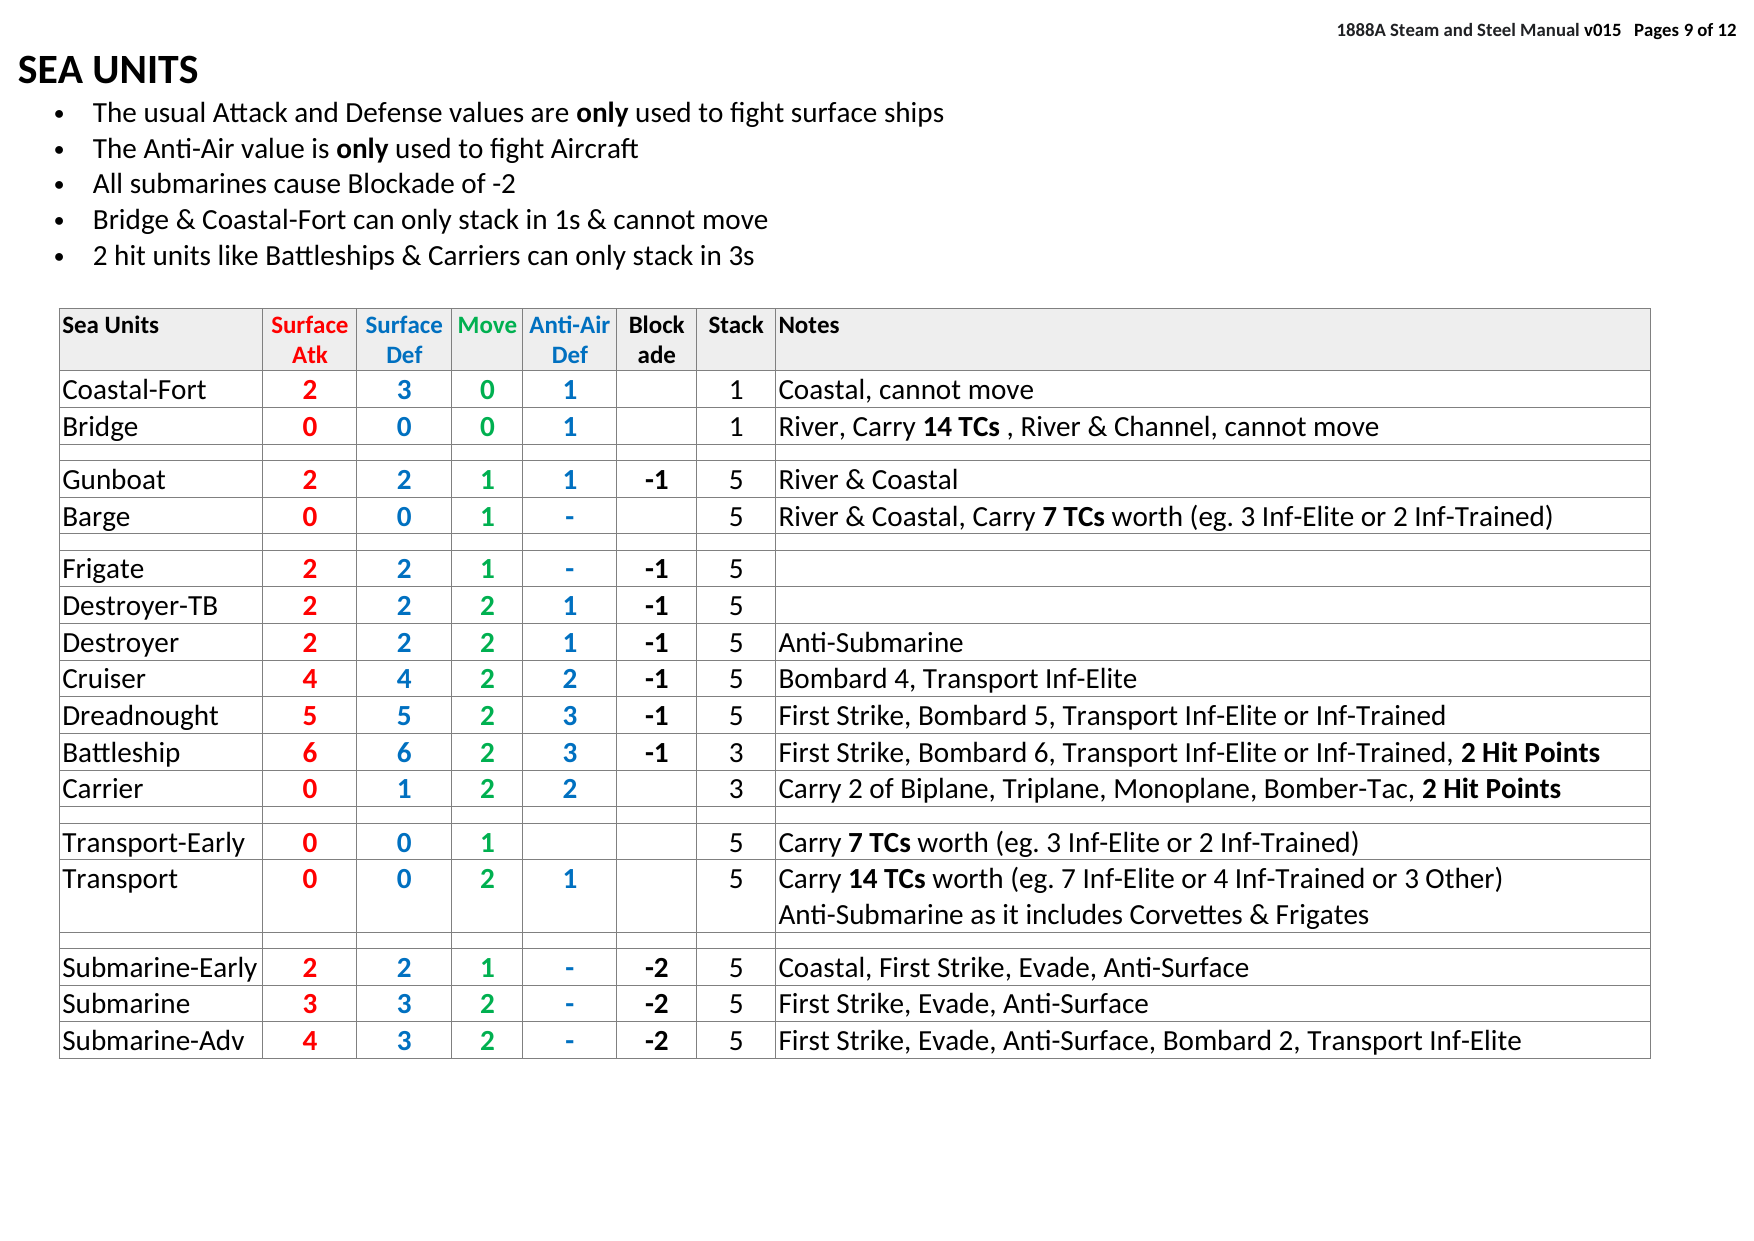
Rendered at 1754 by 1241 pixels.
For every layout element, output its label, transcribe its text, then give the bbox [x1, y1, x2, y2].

table_cell 2 [452, 734, 522, 769]
table_cell 0 [263, 824, 356, 859]
table_cell -1 [617, 697, 696, 733]
table_cell 0 [357, 824, 451, 859]
table_cell [523, 445, 616, 460]
table_cell 0 [452, 408, 522, 443]
list 2 hit units like Battleships & Carriers can only stack in 3s [55, 237, 1736, 272]
table_cell -1 [617, 587, 696, 623]
list Bridge & Coastal-Fort can only stack in 1s & cannot move [55, 201, 1736, 237]
table_cell 2 [523, 771, 616, 806]
table_cell -1 [617, 734, 696, 769]
table_cell 5 [697, 661, 775, 696]
table_cell Battleship [60, 734, 262, 769]
table_cell - [523, 498, 616, 533]
table_cell Submarine-Adv [60, 1022, 262, 1058]
list All submarines cause Blockade of -2 [55, 166, 1736, 201]
table_cell [452, 445, 522, 460]
table_cell River & Coastal, Carry 7 TCs worth (eg. 3 Inf-Elite or 2 Inf-Trained) [776, 498, 1650, 533]
table_cell [263, 933, 356, 948]
table_cell Gunboat [60, 461, 262, 497]
table_cell 3 [357, 1022, 451, 1058]
table_header Anti-Air Def [523, 309, 616, 370]
table_cell 2 [452, 986, 522, 1021]
table_cell -1 [617, 661, 696, 696]
table_cell River & Coastal [776, 461, 1650, 497]
table_cell -2 [617, 949, 696, 984]
table_cell 2 [263, 551, 356, 586]
text SEA UNITS [18, 43, 1736, 94]
table_header Notes [776, 309, 1650, 370]
table_cell Anti-Submarine [776, 624, 1650, 659]
table_cell Bombard 4, Transport Inf-Elite [776, 661, 1650, 696]
table_cell [697, 807, 775, 823]
table_cell 5 [697, 461, 775, 497]
table_cell First Strike, Evade, Anti-Surface [776, 986, 1650, 1021]
list The usual Attack and Defense values are only used to fight surface ships [55, 94, 1736, 130]
table_cell - [523, 949, 616, 984]
table_cell Destroyer [60, 624, 262, 659]
table_cell 1 [452, 498, 522, 533]
table_cell 1 [523, 860, 616, 932]
table_cell 5 [697, 860, 775, 932]
table_cell [60, 534, 262, 549]
table_cell 2 [357, 624, 451, 659]
table_header Surface Atk [263, 309, 356, 370]
table_cell 3 [697, 734, 775, 769]
table_cell - [523, 1022, 616, 1058]
table_cell [452, 807, 522, 823]
table_cell 2 [452, 771, 522, 806]
table_cell 2 [357, 949, 451, 984]
table_cell 3 [263, 986, 356, 1021]
table_cell 0 [452, 371, 522, 407]
table_cell [263, 807, 356, 823]
table_cell Frigate [60, 551, 262, 586]
table_cell -1 [617, 461, 696, 497]
table_cell 1 [357, 771, 451, 806]
table_cell [776, 551, 1650, 586]
table_cell Dreadnought [60, 697, 262, 733]
table_cell 2 [263, 461, 356, 497]
table_cell 2 [263, 371, 356, 407]
table_cell 3 [697, 771, 775, 806]
table_cell 1 [697, 408, 775, 443]
table_cell [617, 445, 696, 460]
table_cell [617, 824, 696, 859]
table_cell 1 [697, 371, 775, 407]
table_cell Barge [60, 498, 262, 533]
table_cell 5 [263, 697, 356, 733]
table_cell [697, 534, 775, 549]
table_cell [617, 408, 696, 443]
table_cell [617, 933, 696, 948]
table_cell Coastal-Fort [60, 371, 262, 407]
table_cell [452, 534, 522, 549]
table_cell [263, 445, 356, 460]
table_cell [776, 534, 1650, 549]
table_cell [60, 807, 262, 823]
table_cell [523, 933, 616, 948]
table_header Block ade [617, 309, 696, 370]
table_cell 5 [697, 697, 775, 733]
table_cell 4 [263, 1022, 356, 1058]
table_cell 1 [523, 587, 616, 623]
list The Anti-Air value is only used to fight Aircraft [55, 130, 1736, 166]
table_cell -2 [617, 986, 696, 1021]
table_cell [697, 933, 775, 948]
table_cell Coastal, First Strike, Evade, Anti-Surface [776, 949, 1650, 984]
table_cell [357, 534, 451, 549]
table_cell Cruiser [60, 661, 262, 696]
table_cell 2 [357, 587, 451, 623]
table_cell 0 [357, 498, 451, 533]
table_cell [523, 807, 616, 823]
table_cell 2 [452, 624, 522, 659]
table_cell 5 [697, 949, 775, 984]
table_cell River, Carry 14 TCs , River & Channel, cannot move [776, 408, 1650, 443]
table_cell 2 [263, 587, 356, 623]
table_header Stack [697, 309, 775, 370]
table_cell 3 [357, 986, 451, 1021]
table_cell 2 [452, 587, 522, 623]
table_cell [776, 933, 1650, 948]
table_cell [617, 771, 696, 806]
table_cell 4 [263, 661, 356, 696]
table_cell Carrier [60, 771, 262, 806]
table_cell 6 [263, 734, 356, 769]
table_cell 1 [523, 624, 616, 659]
table_cell 3 [357, 371, 451, 407]
table_cell 2 [357, 551, 451, 586]
table_cell 0 [263, 498, 356, 533]
table_cell First Strike, Bombard 5, Transport Inf-Elite or Inf-Trained [776, 697, 1650, 733]
table_cell 1 [452, 949, 522, 984]
table_cell Carry 2 of Biplane, Triplane, Monoplane, Bomber-Tac, 2 Hit Points [776, 771, 1650, 806]
table_cell 5 [697, 587, 775, 623]
table_cell 1 [523, 408, 616, 443]
table_cell [523, 534, 616, 549]
table_cell [263, 534, 356, 549]
table_cell 4 [357, 661, 451, 696]
table_cell 3 [523, 697, 616, 733]
table_cell First Strike, Evade, Anti-Surface, Bombard 2, Transport Inf-Elite [776, 1022, 1650, 1058]
table_cell 1 [523, 371, 616, 407]
table_cell 0 [357, 408, 451, 443]
table_cell [776, 445, 1650, 460]
table_cell Submarine-Early [60, 949, 262, 984]
table_cell [357, 933, 451, 948]
table_cell [697, 445, 775, 460]
table_cell 1 [523, 461, 616, 497]
table_cell 2 [523, 661, 616, 696]
table_cell 2 [452, 697, 522, 733]
table_cell [60, 445, 262, 460]
table_cell 5 [697, 986, 775, 1021]
table_cell 1 [452, 824, 522, 859]
table_cell 5 [697, 624, 775, 659]
table_cell Transport-Early [60, 824, 262, 859]
table_header Move [452, 309, 522, 370]
table_cell [776, 587, 1650, 623]
table_cell Bridge [60, 408, 262, 443]
table_cell 5 [697, 824, 775, 859]
table_cell 5 [697, 498, 775, 533]
table_cell [617, 807, 696, 823]
table_cell Destroyer-TB [60, 587, 262, 623]
table_cell Carry 7 TCs worth (eg. 3 Inf-Elite or 2 Inf-Trained) [776, 824, 1650, 859]
table_cell 2 [452, 860, 522, 932]
table_cell -2 [617, 1022, 696, 1058]
table_cell 0 [263, 860, 356, 932]
table_cell [452, 933, 522, 948]
table_cell 2 [452, 661, 522, 696]
table_cell 5 [357, 697, 451, 733]
table_cell Transport [60, 860, 262, 932]
table_cell 0 [263, 771, 356, 806]
table_cell [523, 824, 616, 859]
table_cell [617, 534, 696, 549]
table_cell First Strike, Bombard 6, Transport Inf-Elite or Inf-Trained, 2 Hit Points [776, 734, 1650, 769]
table_cell - [523, 986, 616, 1021]
table_cell [617, 860, 696, 932]
table_header Surface Def [357, 309, 451, 370]
table_cell [357, 807, 451, 823]
table_cell 0 [263, 408, 356, 443]
table_header Sea Units [60, 309, 262, 370]
table_cell 2 [263, 949, 356, 984]
table_cell 0 [357, 860, 451, 932]
table_cell 2 [263, 624, 356, 659]
table_cell 2 [357, 461, 451, 497]
table_cell 3 [523, 734, 616, 769]
table_cell 5 [697, 551, 775, 586]
table_cell 2 [452, 1022, 522, 1058]
table_cell [776, 807, 1650, 823]
table_cell 5 [697, 1022, 775, 1058]
table_cell [60, 933, 262, 948]
table_cell [617, 498, 696, 533]
table_cell Coastal, cannot move [776, 371, 1650, 407]
table_cell Carry 14 TCs worth (eg. 7 Inf-Elite or 4 Inf-Trained or 3 Other) Anti-Submarine as it includes Corvettes & Frigates [776, 860, 1650, 932]
table_cell [617, 371, 696, 407]
table_cell 1 [452, 461, 522, 497]
table_cell 1 [452, 551, 522, 586]
table_cell 6 [357, 734, 451, 769]
table_cell Submarine [60, 986, 262, 1021]
table_cell - [523, 551, 616, 586]
table_cell [357, 445, 451, 460]
table_cell -1 [617, 551, 696, 586]
table_cell -1 [617, 624, 696, 659]
